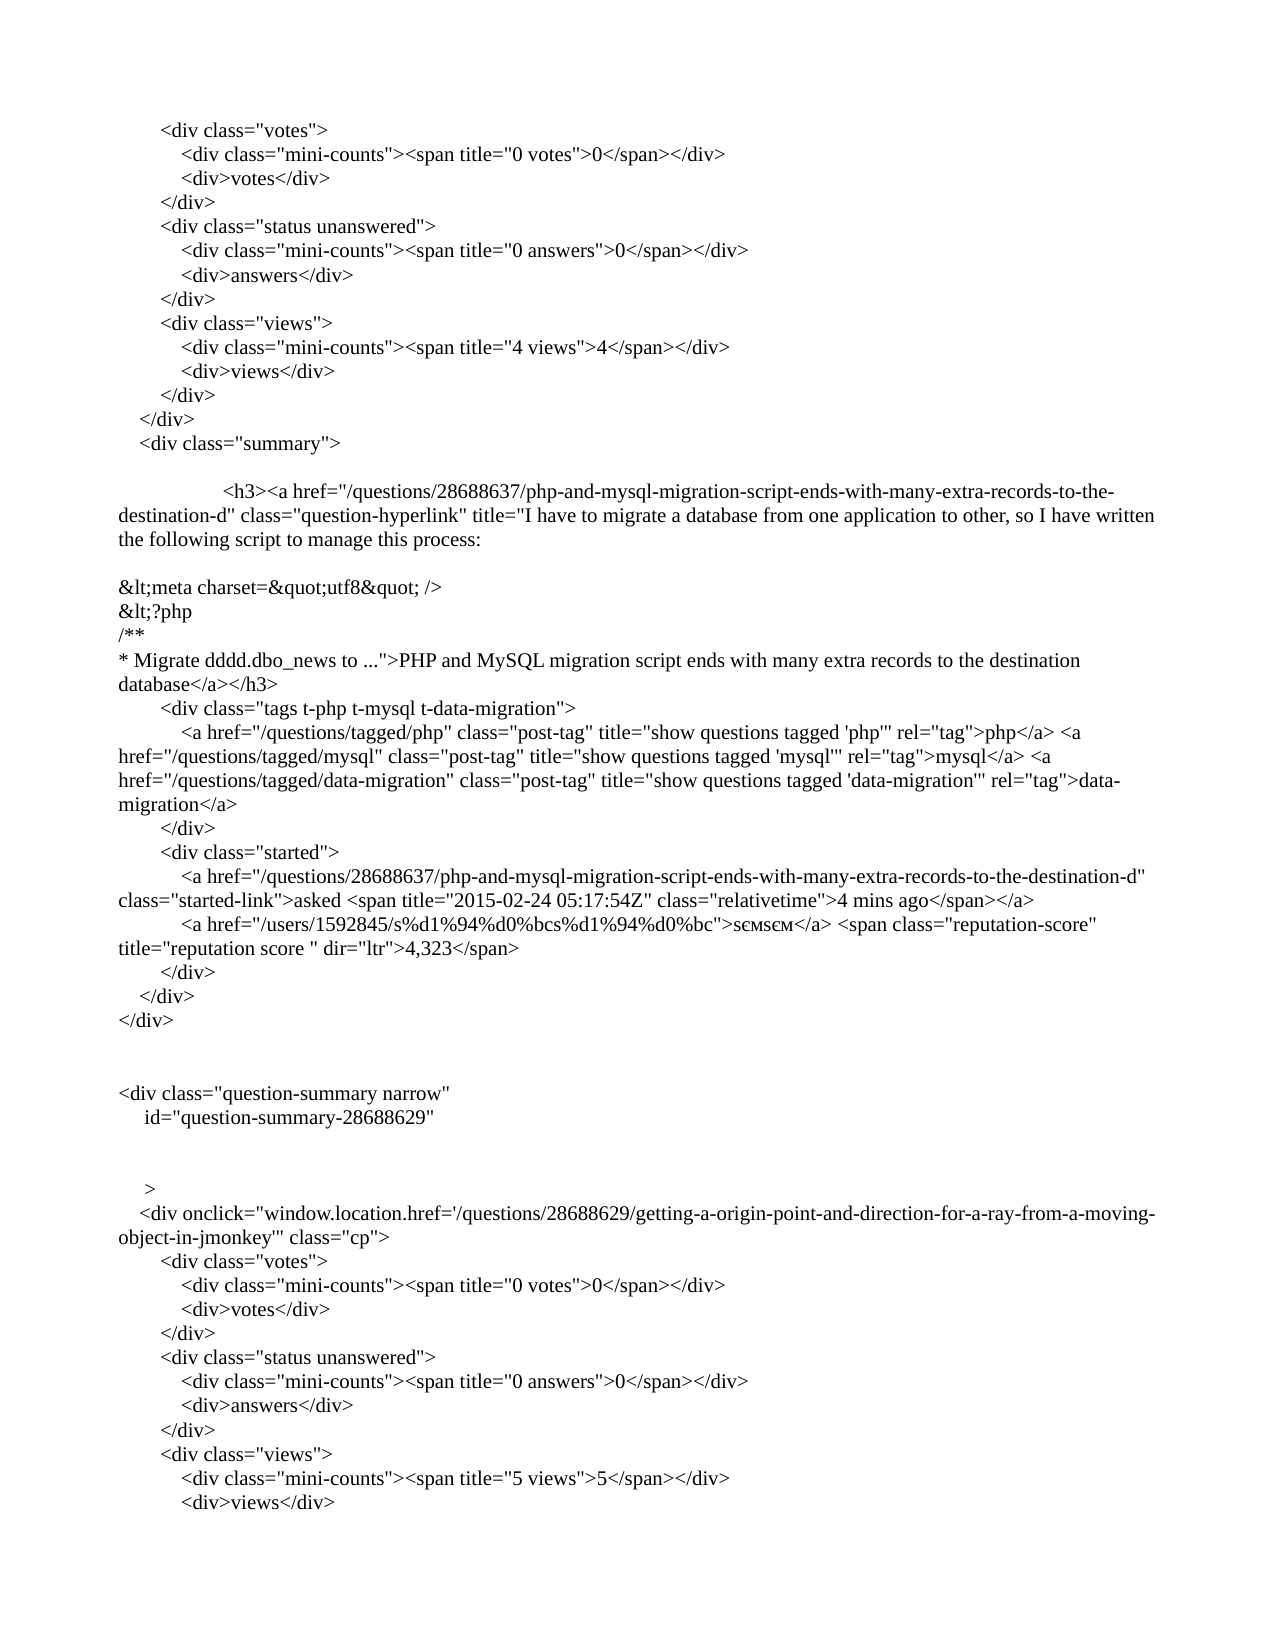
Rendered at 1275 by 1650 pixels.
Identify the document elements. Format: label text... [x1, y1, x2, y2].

text * Migrate dddd.dbo_news to ...">PHP and MySQL migration script ends with many extra records to the destination database</a></h3> [118, 647, 1157, 696]
text <div onclick="window.location.href='/questions/28688629/getting-a-origin-point-and-direction-for-a-ray-from-a-moving-object-in-jmonkey'" class="cp"> [118, 1201, 1157, 1249]
text <div class="votes"> [118, 1249, 1157, 1273]
text <a href="/questions/tagged/php" class="post-tag" title="show questions tagged 'php'" rel="tag">php</a> <a href="/questions/tagged/mysql" class="post-tag" title="show questions tagged 'mysql'" rel="tag">mysql</a> <a href="/questions/tagged/data-migration" class="post-tag" title="show questions tagged 'data-migration'" rel="tag">data-migration</a> [118, 720, 1157, 816]
text <div>views</div> [118, 359, 1157, 383]
text <div>votes</div> [118, 166, 1157, 190]
text <div class="mini-counts"><span title="4 views">4</span></div> [118, 335, 1157, 359]
text <div class="mini-counts"><span title="0 votes">0</span></div> [118, 1273, 1157, 1297]
text <div class="tags t-php t-mysql t-data-migration"> [118, 696, 1157, 720]
text <h3><a href="/questions/28688637/php-and-mysql-migration-script-ends-with-many-extra-records-to-the-destination-d" class="question-hyperlink" title="I have to migrate a database from one application to other, so I have written the following script to manage this process: [118, 479, 1157, 551]
text <div class="mini-counts"><span title="0 votes">0</span></div> [118, 142, 1157, 166]
text </div> [118, 1417, 1157, 1442]
text </div> [118, 984, 1157, 1008]
text </div> [118, 1321, 1157, 1345]
text /** [118, 623, 1157, 647]
text </div> [118, 816, 1157, 840]
text &lt;?php [118, 599, 1157, 623]
text <div>answers</div> [118, 262, 1157, 287]
text <a href="/questions/28688637/php-and-mysql-migration-script-ends-with-many-extra-records-to-the-destination-d" class="started-link">asked <span title="2015-02-24 05:17:54Z" class="relativetime">4 mins ago</span></a> [118, 864, 1157, 912]
text </div> [118, 383, 1157, 407]
text <div class="status unanswered"> [118, 214, 1157, 238]
text </div> [118, 190, 1157, 214]
text <div class="mini-counts"><span title="0 answers">0</span></div> [118, 238, 1157, 262]
text </div> [118, 287, 1157, 311]
text <div class="status unanswered"> [118, 1345, 1157, 1369]
text <div class="question-summary narrow" [118, 1081, 1157, 1105]
text <div class="views"> [118, 1442, 1157, 1466]
text &lt;meta charset=&quot;utf8&quot; /> [118, 575, 1157, 599]
text <div>answers</div> [118, 1393, 1157, 1417]
text <a href="/users/1592845/s%d1%94%d0%bcs%d1%94%d0%bc">sємsєм</a> <span class="reputation-score" title="reputation score " dir="ltr">4,323</span> [118, 912, 1157, 960]
text <div class="started"> [118, 840, 1157, 864]
text <div>votes</div> [118, 1297, 1157, 1321]
text </div> [118, 960, 1157, 984]
text </div> [118, 407, 1157, 431]
text <div class="votes"> [118, 118, 1157, 142]
text <div>views</div> [118, 1490, 1157, 1514]
text <div class="views"> [118, 311, 1157, 335]
text <div class="summary"> [118, 431, 1157, 455]
text <div class="mini-counts"><span title="5 views">5</span></div> [118, 1466, 1157, 1490]
text id="question-summary-28688629" [118, 1105, 1157, 1129]
text <div class="mini-counts"><span title="0 answers">0</span></div> [118, 1369, 1157, 1393]
text > [118, 1177, 1157, 1201]
text </div> [118, 1008, 1157, 1032]
